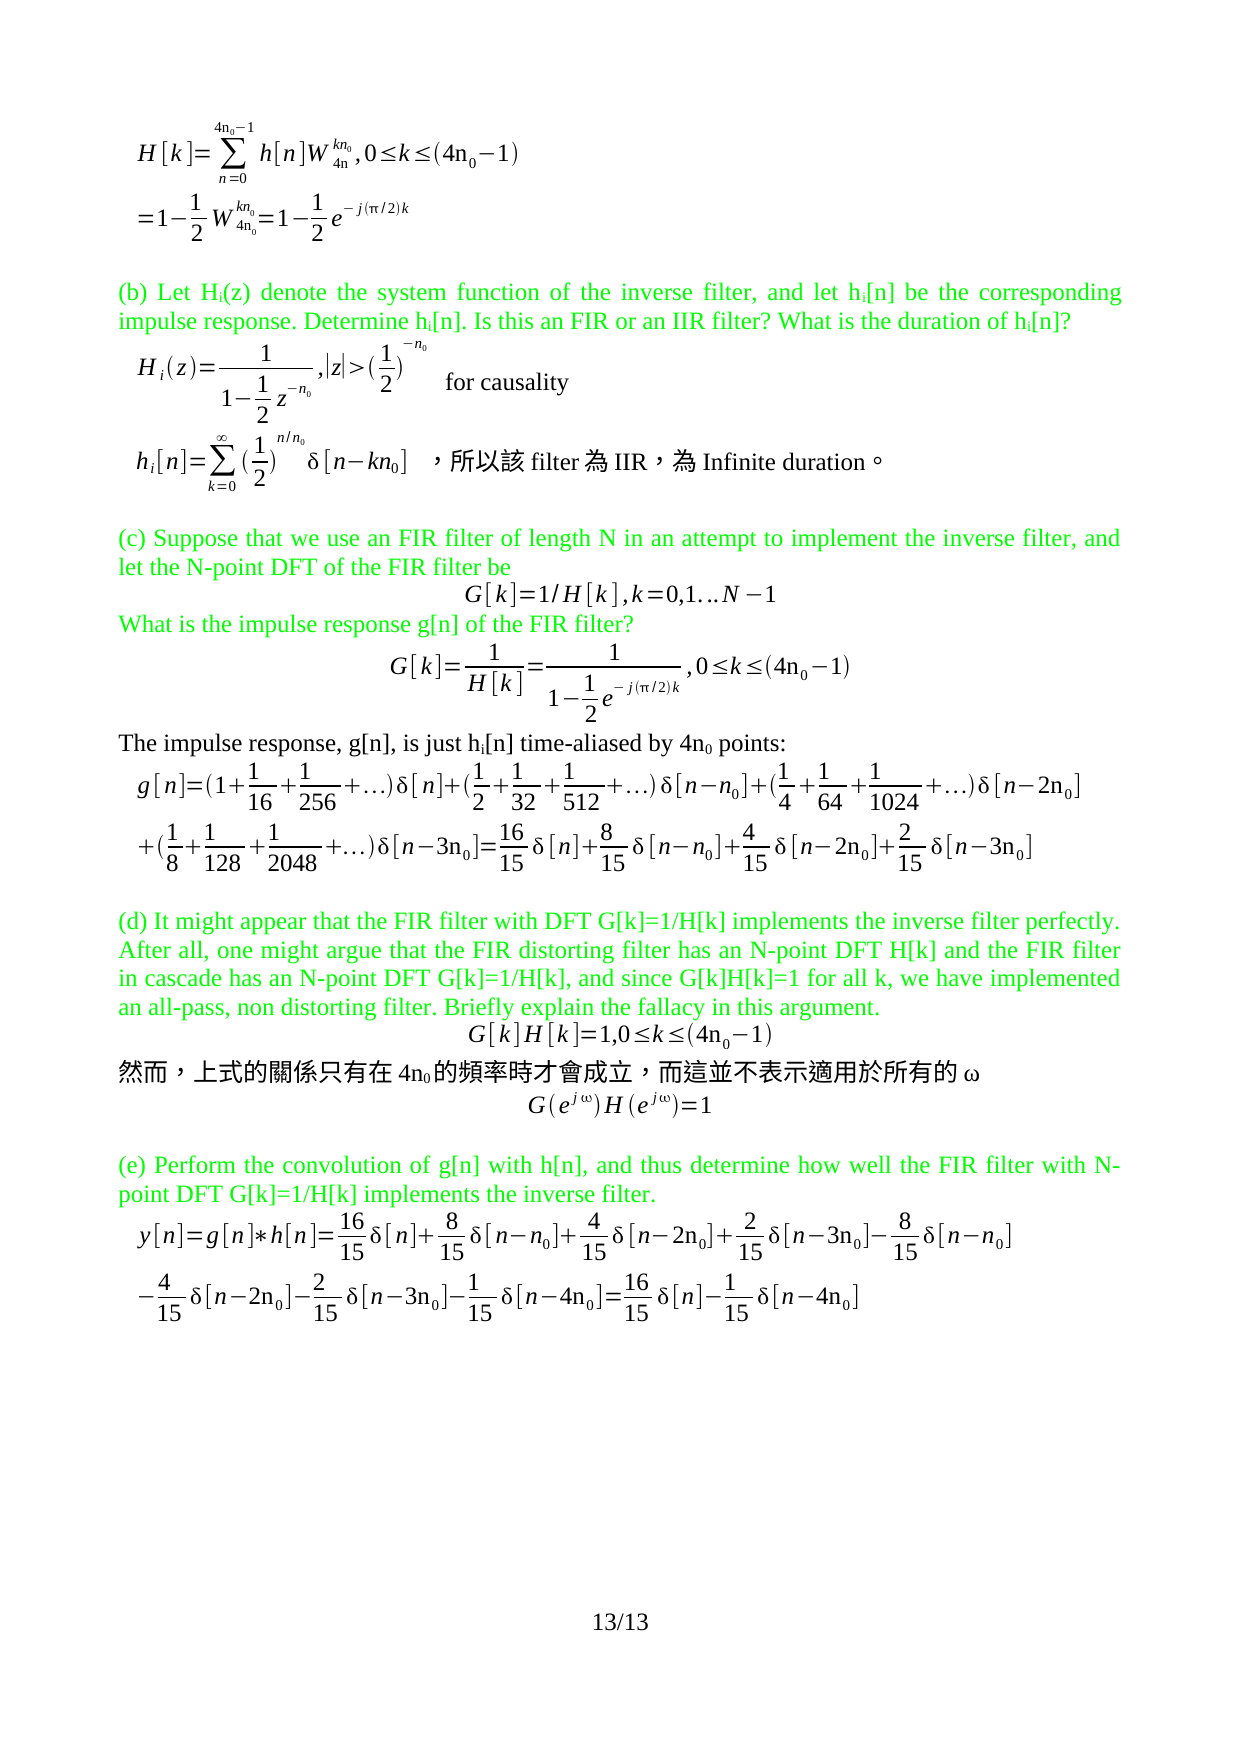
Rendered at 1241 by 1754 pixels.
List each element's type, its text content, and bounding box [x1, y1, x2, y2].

text for causality [118, 335, 1122, 428]
text (b) Let Hi(z) denote the system function of the inverse filter, and let hi[n] be the corresponding impulse response. Determine hi[n]. Is this an FIR or an IIR filter? What is the duration of hi[n]? [118, 277, 1122, 335]
text The impulse response, g[n], is just hi[n] time-aliased by 4n0 points: [118, 728, 1122, 757]
text (e) Perform the convolution of g[n] with h[n], and thus determine how well the FIR filter with N-point DFT G[k]=1/H[k] implements the inverse filter. [118, 1150, 1122, 1207]
text (c) Suppose that we use an FIR filter of length N in an attempt to implement the inverse filter, and let the N-point DFT of the FIR filter be [118, 523, 1122, 581]
text 然而，上式的關係只有在4n0的頻率時才會成立，而這並不表示適用於所有的ω [118, 1052, 1122, 1088]
text ，所以該filter為IIR，為Infinite duration。 [118, 428, 1122, 494]
text (d) It might appear that the FIR filter with DFT G[k]=1/H[k] implements the inverse filter perfectly. After all, one might argue that the FIR distorting filter has an N-point DFT H[k] and the FIR filter in cascade has an N-point DFT G[k]=1/H[k], and since G[k]H[k]=1 for all k, we have implemented an all-pass, non distorting filter. Briefly explain the fallacy in this argument. [118, 906, 1122, 1021]
text What is the impulse response g[n] of the FIR filter? [118, 609, 1122, 638]
